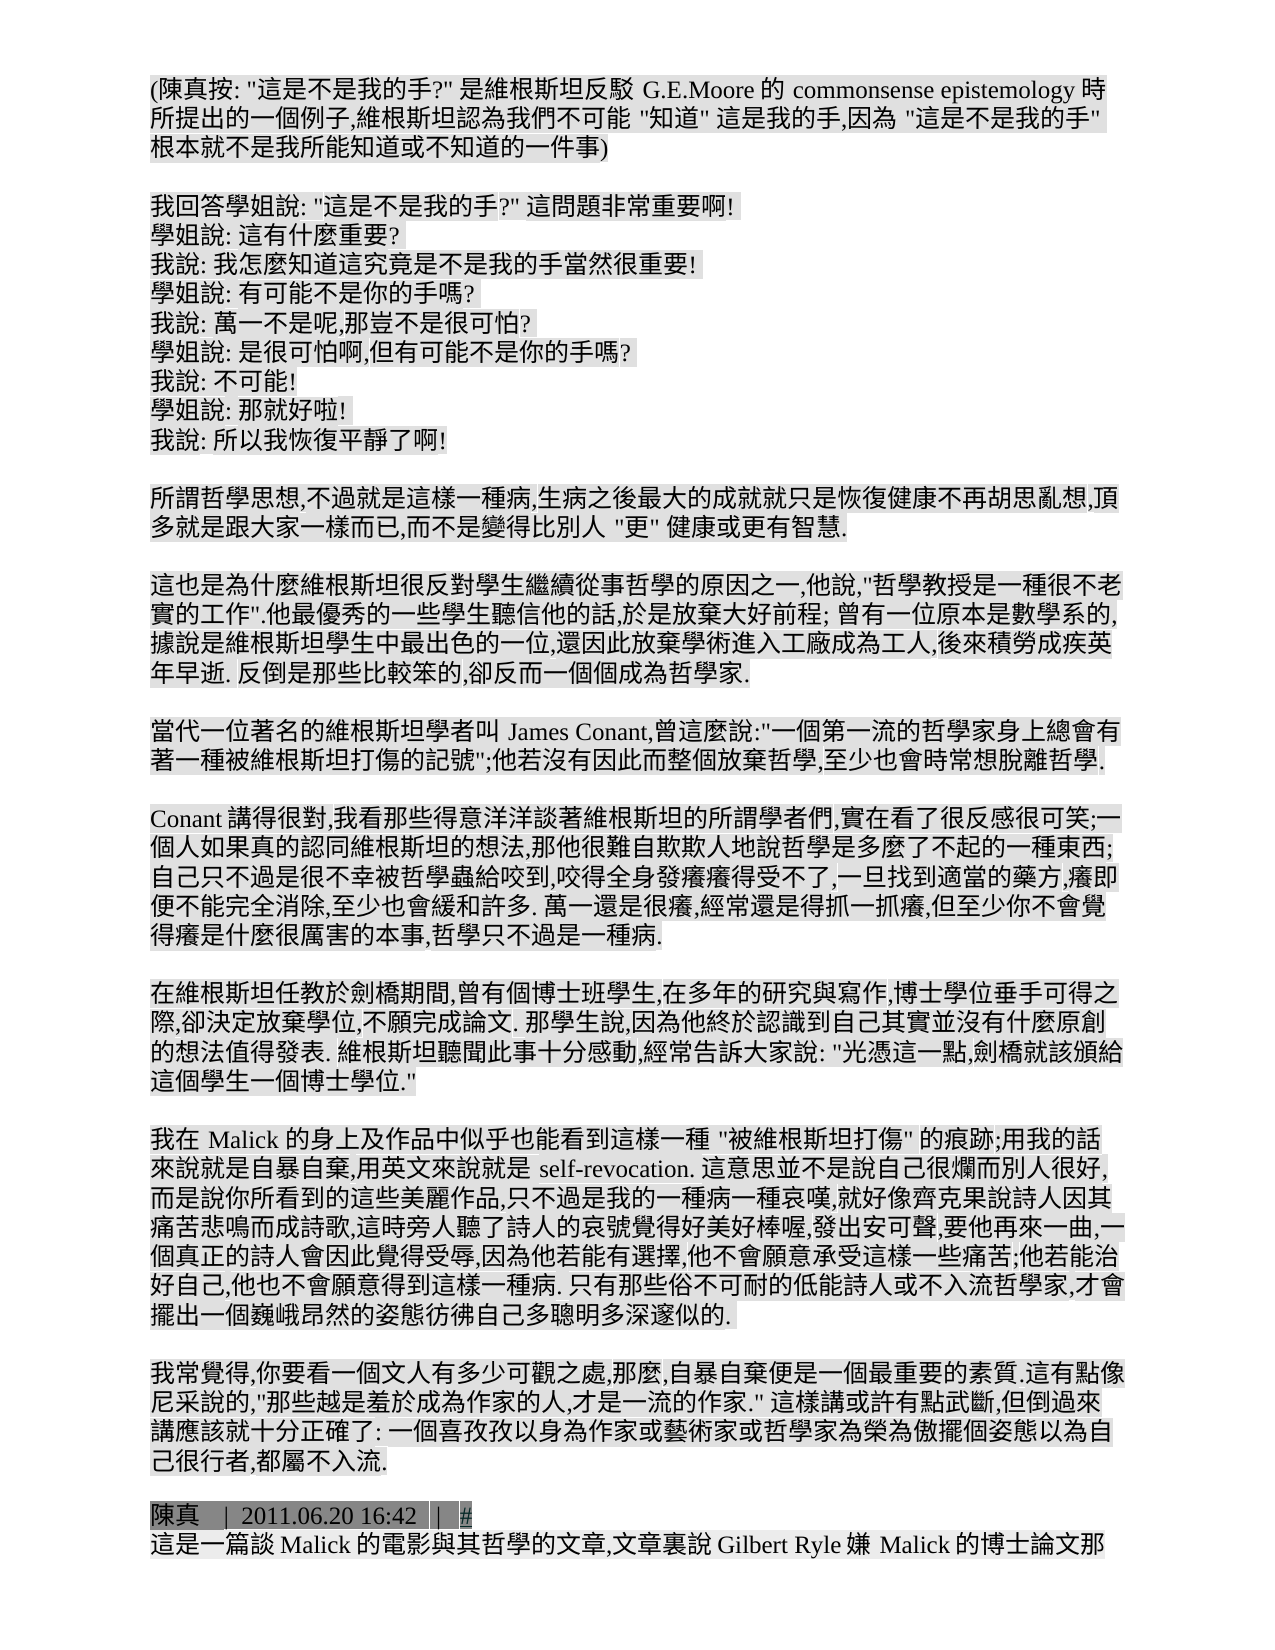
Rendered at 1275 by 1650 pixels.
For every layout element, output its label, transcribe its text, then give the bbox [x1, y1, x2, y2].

text 陳真 | 2011.06.20 16:42 | # [150, 1501, 1125, 1530]
text 這是一篇談Malick的電影與其哲學的文章,文章裏說Gilbert Ryle嫌 Malick的博士論文那 [150, 1530, 1125, 1559]
text (陳真按: "這是不是我的手?" 是維根斯坦反駁 G.E.Moore的 commonsense epistemology 時所提出的一個例子,維根斯坦認為我們不可能 "知道" 這是我的手,因為 "這是不是我的手" 根本就不是我所能知道或不知道的一件事) 我回答學姐說: "這是不是我的手?" 這問題非常重要啊! 學姐說: 這有什麼重要? 我說: 我怎麼知道這究竟是不是我的手當然很重要! 學姐說: 有可能不是你的手嗎? 我說: 萬一不是呢,那豈不是很可怕? 學姐說: 是很可怕啊,但有可能不是你的手嗎? 我說: 不可能! 學姐說: 那就好啦! 我說: 所以我恢復平靜了啊! 所謂哲學思想,不過就是這樣一種病,生病之後最大的成就就只是恢復健康不再胡思亂想,頂多就是跟大家一樣而已,而不是變得比別人 "更" 健康或更有智慧. 這也是為什麼維根斯坦很反對學生繼續從事哲學的原因之一,他說,"哲學教授是一種很不老實的工作".他最優秀的一些學生聽信他的話,於是放棄大好前程; 曾有一位原本是數學系的,據說是維根斯坦學生中最出色的一位,還因此放棄學術進入工廠成為工人,後來積勞成疾英年早逝. 反倒是那些比較笨的,卻反而一個個成為哲學家. 當代一位著名的維根斯坦學者叫 James Conant,曾這麼說:"一個第一流的哲學家身上總會有著一種被維根斯坦打傷的記號";他若沒有因此而整個放棄哲學,至少也會時常想脫離哲學. Conant講得很對,我看那些得意洋洋談著維根斯坦的所謂學者們,實在看了很反感很可笑;一個人如果真的認同維根斯坦的想法,那他很難自欺欺人地說哲學是多麼了不起的一種東西;自己只不過是很不幸被哲學蟲給咬到,咬得全身發癢癢得受不了,一旦找到適當的藥方,癢即便不能完全消除,至少也會緩和許多. 萬一還是很癢,經常還是得抓一抓癢,但至少你不會覺得癢是什麼很厲害的本事,哲學只不過是一種病. 在維根斯坦任教於劍橋期間,曾有個博士班學生,在多年的研究與寫作,博士學位垂手可得之際,卻決定放棄學位,不願完成論文. 那學生說,因為他終於認識到自己其實並沒有什麼原創的想法值得發表. 維根斯坦聽聞此事十分感動,經常告訴大家說: "光憑這一點,劍橋就該頒給這個學生一個博士學位." 我在 Malick 的身上及作品中似乎也能看到這樣一種 "被維根斯坦打傷" 的痕跡;用我的話來說就是自暴自棄,用英文來說就是 self-revocation. 這意思並不是說自己很爛而別人很好,而是說你所看到的這些美麗作品,只不過是我的一種病一種哀嘆,就好像齊克果說詩人因其痛苦悲鳴而成詩歌,這時旁人聽了詩人的哀號覺得好美好棒喔,發出安可聲,要他再來一曲,一個真正的詩人會因此覺得受辱,因為他若能有選擇,他不會願意承受這樣一些痛苦;他若能治好自己,他也不會願意得到這樣一種病. 只有那些俗不可耐的低能詩人或不入流哲學家,才會擺出一個巍峨昂然的姿態彷彿自己多聰明多深邃似的. 我常覺得,你要看一個文人有多少可觀之處,那麼,自暴自棄便是一個最重要的素質.這有點像尼采說的,"那些越是羞於成為作家的人,才是一流的作家." 這樣講或許有點武斷,但倒過來講應該就十分正確了: 一個喜孜孜以身為作家或藝術家或哲學家為榮為傲擺個姿態以為自己很行者,都屬不入流. [150, 75, 1125, 1476]
